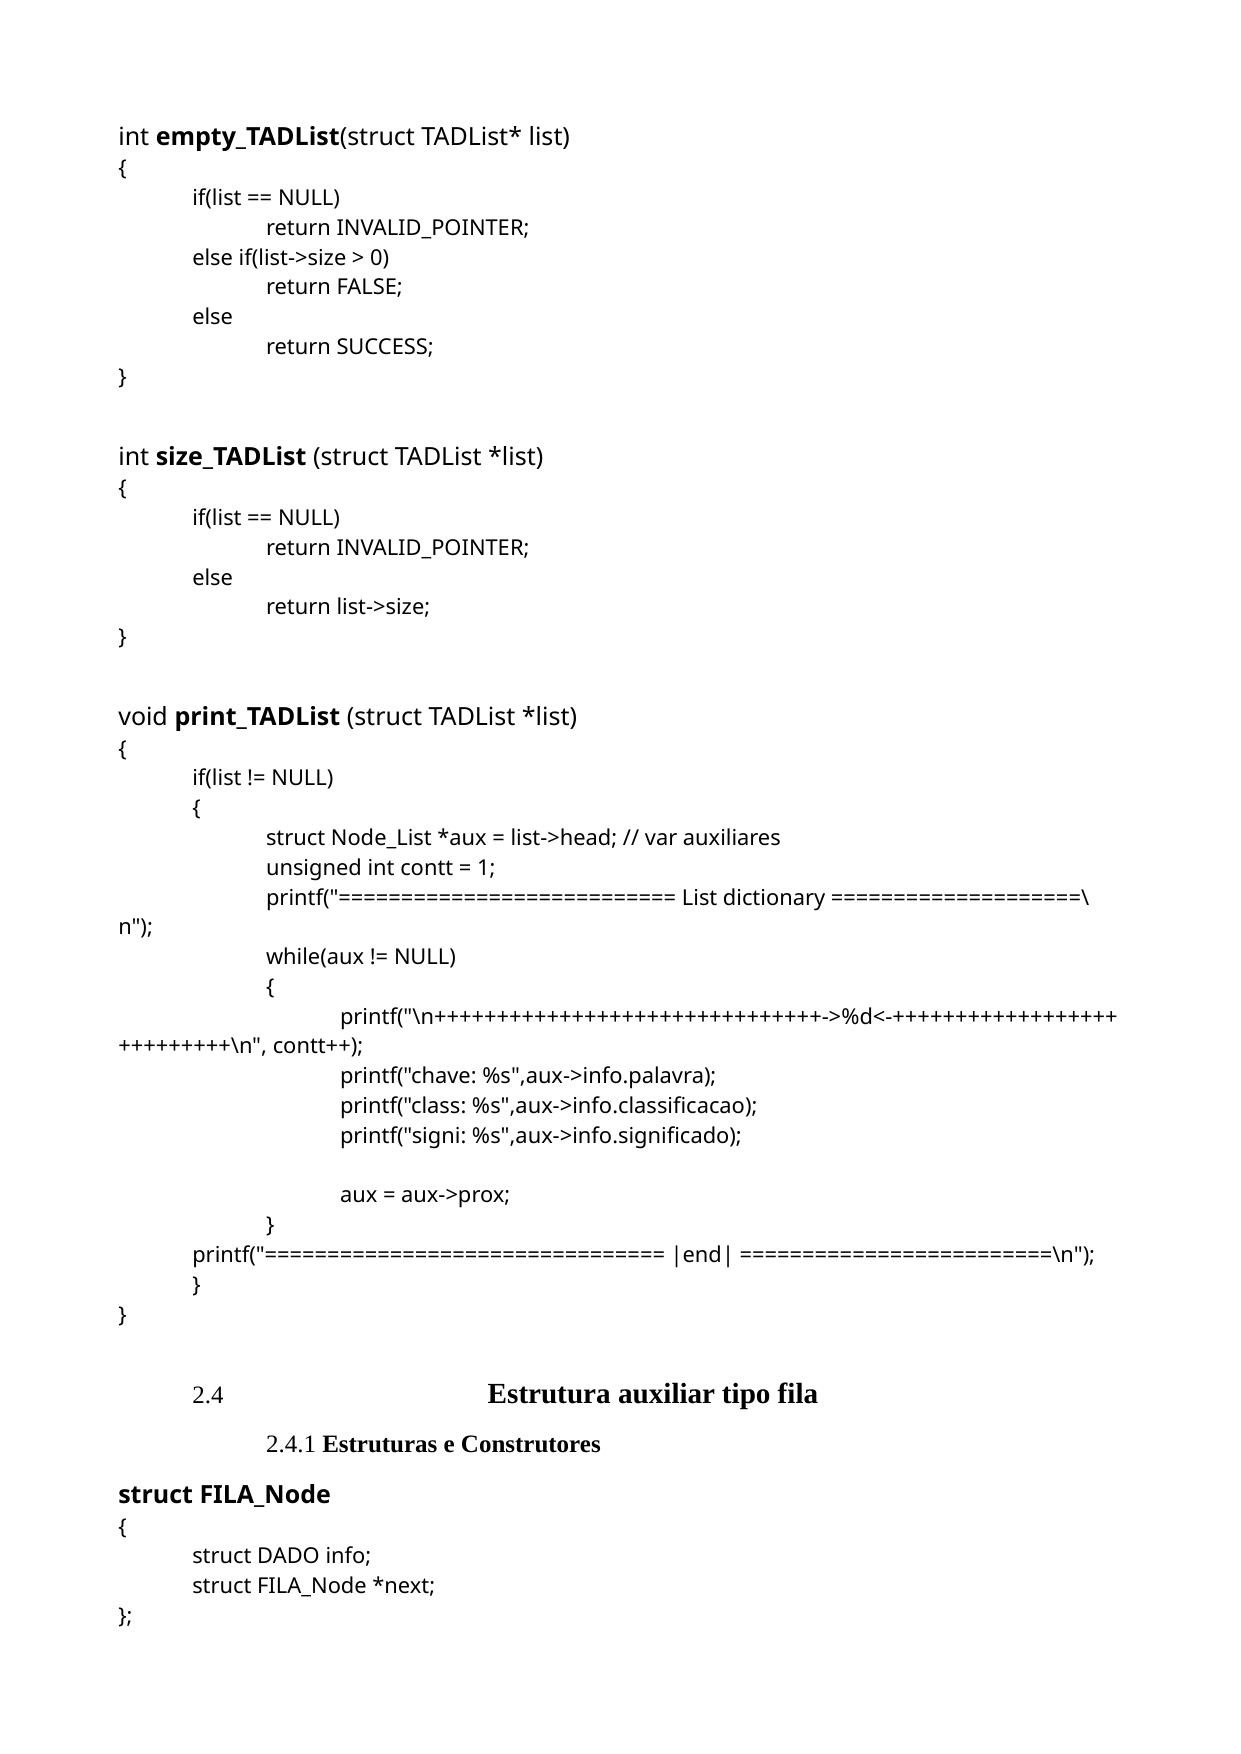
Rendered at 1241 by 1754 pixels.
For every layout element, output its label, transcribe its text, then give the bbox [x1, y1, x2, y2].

text else [118, 562, 1122, 591]
text return list->size; [118, 591, 1122, 621]
text printf("class: %s",aux->info.classificacao); [118, 1090, 1122, 1120]
text } [118, 1269, 1122, 1298]
text { [118, 152, 1122, 182]
text { [118, 971, 1122, 1001]
text struct DADO info; [118, 1541, 1122, 1570]
text struct FILA_Node *next; [118, 1570, 1122, 1600]
text 2.4.1 Estruturas e Construtores [118, 1429, 1122, 1458]
text } [118, 621, 1122, 651]
text unsigned int contt = 1; [118, 852, 1122, 882]
text return INVALID_POINTER; [118, 532, 1122, 562]
text printf("=========================== List dictionary ====================\n"); [118, 882, 1122, 941]
text struct FILA_Node [118, 1477, 1122, 1511]
text while(aux != NULL) [118, 941, 1122, 971]
text return FALSE; [118, 271, 1122, 301]
text if(list != NULL) [118, 762, 1122, 792]
text if(list == NULL) [118, 502, 1122, 532]
text aux = aux->prox; [118, 1179, 1122, 1209]
text { [118, 1511, 1122, 1541]
text { [118, 472, 1122, 502]
text 2.4 Estrutura auxiliar tipo fila [118, 1376, 1122, 1409]
text return INVALID_POINTER; [118, 212, 1122, 242]
text if(list == NULL) [118, 182, 1122, 212]
text } [118, 1209, 1122, 1239]
text void print_TADList (struct TADList *list) [118, 698, 1122, 733]
text else [118, 301, 1122, 331]
text printf("\n+++++++++++++++++++++++++++++++->%d<-+++++++++++++++++++++++++++\n", contt++); [118, 1001, 1122, 1060]
text { [118, 792, 1122, 822]
text else if(list->size > 0) [118, 242, 1122, 271]
text int empty_TADList(struct TADList* list) [118, 118, 1122, 152]
text return SUCCESS; [118, 331, 1122, 361]
text printf("================================ |end| =========================\n"); [118, 1239, 1122, 1269]
text struct Node_List *aux = list->head; // var auxiliares [118, 822, 1122, 852]
text }; [118, 1600, 1122, 1630]
text printf("signi: %s",aux->info.significado); [118, 1120, 1122, 1150]
text int size_TADList (struct TADList *list) [118, 438, 1122, 472]
text printf("chave: %s",aux->info.palavra); [118, 1060, 1122, 1090]
text } [118, 1298, 1122, 1328]
text } [118, 361, 1122, 391]
text { [118, 733, 1122, 762]
